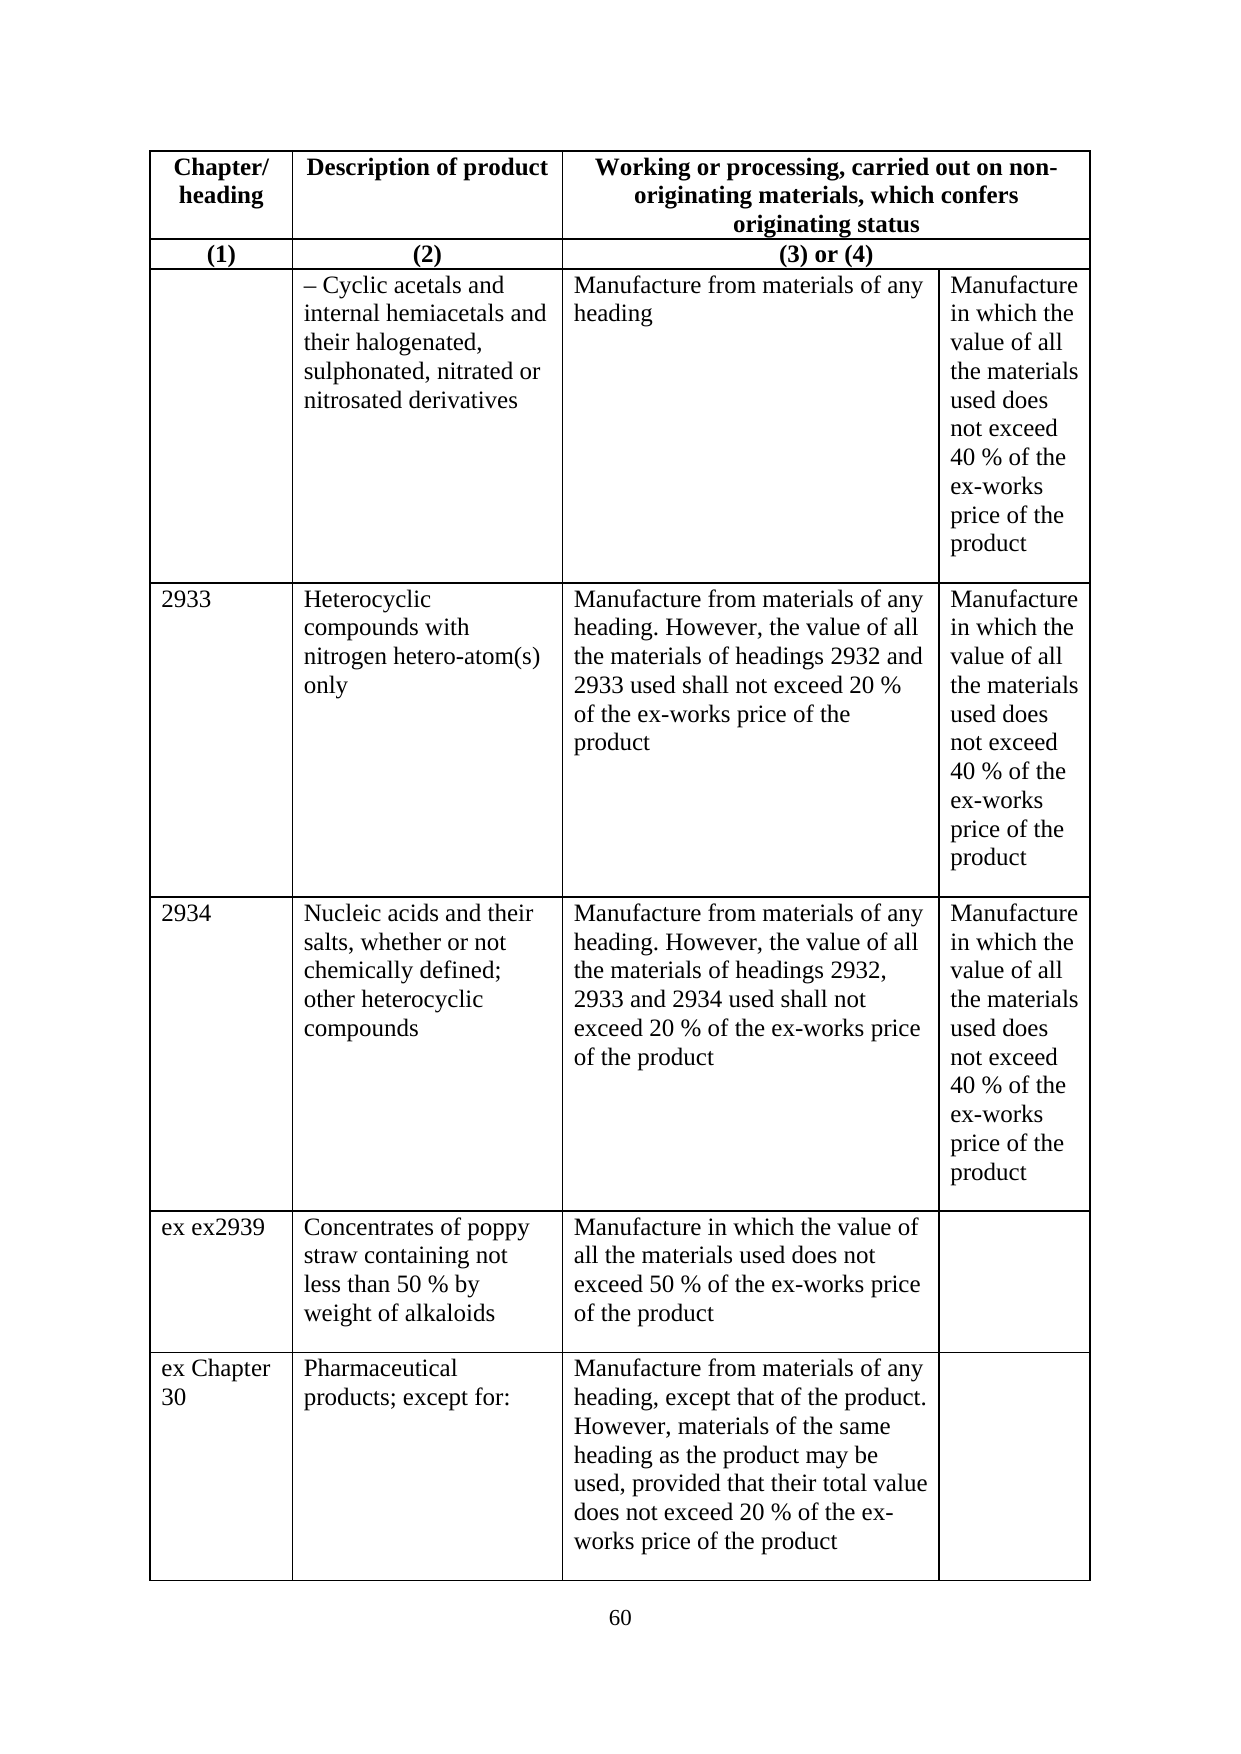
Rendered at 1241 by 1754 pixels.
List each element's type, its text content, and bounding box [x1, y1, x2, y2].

table_header Chapter/ heading [151, 152, 292, 238]
table_cell Nucleic acids and their salts, whether or not chemically defined; other heterocyclic compounds [293, 898, 562, 1210]
table_cell ex Chapter 30 [151, 1353, 292, 1580]
table_cell Manufacture in which the value of all the materials used does not exceed 50 % of the ex-works price of the product [563, 1212, 938, 1352]
table_cell Manufacture in which the value of all the materials used does not exceed 40 % of the ex-works price of the product [940, 584, 1089, 896]
table_cell Manufacture from materials of any heading. However, the value of all the materials of headings 2932 and 2933 used shall not exceed 20 % of the ex-works price of the product [563, 584, 938, 896]
table_cell [940, 1212, 1089, 1352]
table_cell Manufacture from materials of any heading. However, the value of all the materials of headings 2932, 2933 and 2934 used shall not exceed 20 % of the ex-works price of the product [563, 898, 938, 1210]
table_cell Manufacture in which the value of all the materials used does not exceed 40 % of the ex-works price of the product [940, 270, 1089, 582]
table_header Description of product [293, 152, 562, 238]
table_cell Manufacture from materials of any heading, except that of the product. However, materials of the same heading as the product may be used, provided that their total value does not exceed 20 % of the ex-works price of the product [563, 1353, 938, 1580]
table_cell Manufacture in which the value of all the materials used does not exceed 40 % of the ex-works price of the product [940, 898, 1089, 1210]
table_cell ex ex2939 [151, 1212, 292, 1352]
table_cell Pharmaceutical products; except for: [293, 1353, 562, 1580]
table_cell Heterocyclic compounds with nitrogen hetero-atom(s) only [293, 584, 562, 896]
table_cell (1) [151, 240, 292, 268]
table_cell Concentrates of poppy straw containing not less than 50 % by weight of alkaloids [293, 1212, 562, 1352]
table_cell Manufacture from materials of any heading [563, 270, 938, 582]
table_cell (3) or (4) [563, 240, 1089, 268]
table_cell (2) [293, 240, 562, 268]
table_header Working or processing, carried out on non-originating materials, which confers originating status [563, 152, 1089, 238]
table_cell 2933 [151, 584, 292, 896]
table_cell 2934 [151, 898, 292, 1210]
table_cell [151, 270, 292, 582]
table_cell – Cyclic acetals and internal hemiacetals and their halogenated, sulphonated, nitrated or nitrosated derivatives [293, 270, 562, 582]
table_cell [940, 1353, 1089, 1580]
